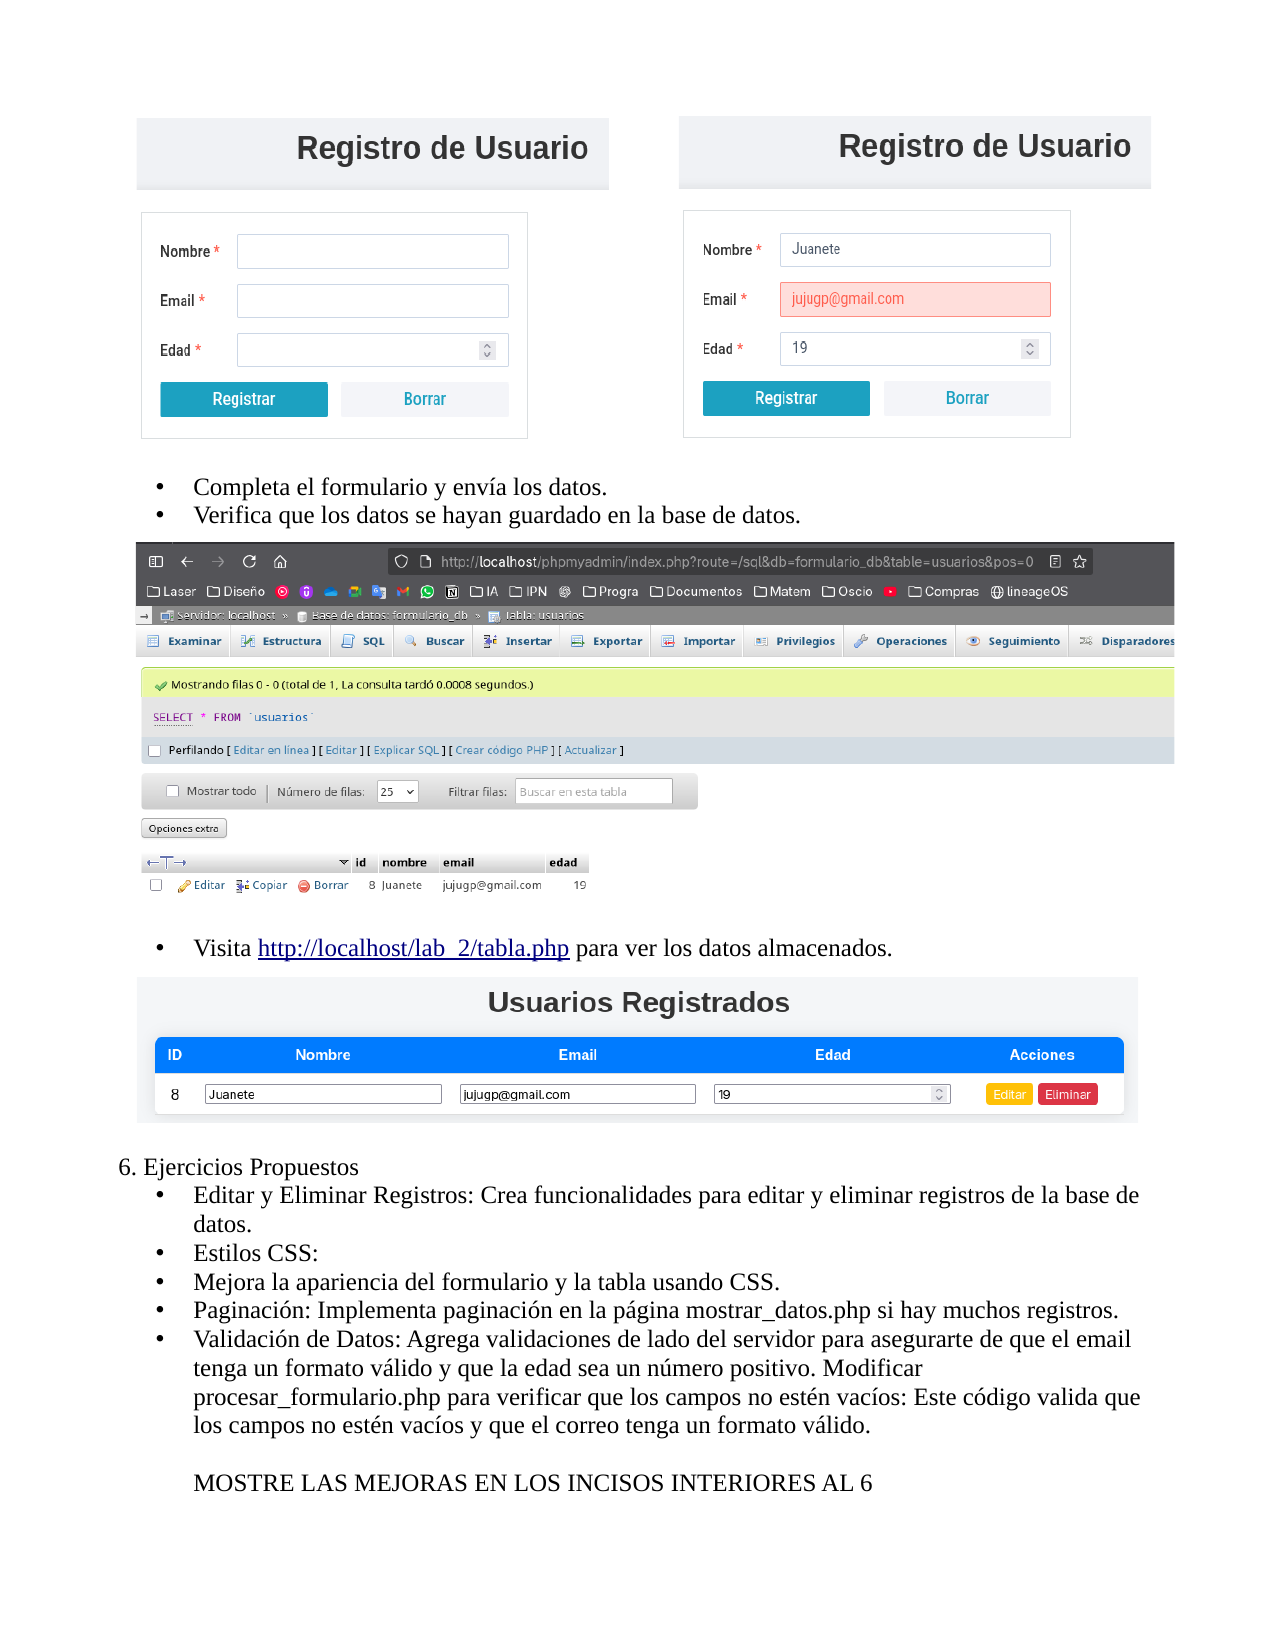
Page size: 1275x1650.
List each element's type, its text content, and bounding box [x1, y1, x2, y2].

picture [678, 116, 1152, 442]
picture [136, 977, 1139, 1123]
list Editar y Eliminar Registros: Crea funcionalidades para editar y eliminar registros de la base de datos. [156, 1180, 1157, 1238]
list Visita http://localhost/lab_2/tabla.php para ver los datos almacenados. [156, 933, 1157, 962]
list Verifica que los datos se hayan guardado en la base de datos. [156, 500, 1157, 529]
list Estilos CSS: [156, 1238, 1157, 1267]
list Paginación: Implementa paginación en la página mostrar_datos.php si hay muchos registros. [156, 1295, 1157, 1324]
list Completa el formulario y envía los datos. [156, 472, 1157, 500]
text 6. Ejercicios Propuestos [118, 1152, 1157, 1180]
picture [136, 118, 609, 443]
list Mejora la apariencia del formulario y la tabla usando CSS. [156, 1267, 1157, 1295]
list Validación de Datos: Agrega validaciones de lado del servidor para asegurarte de que el email tenga un formato válido y que la edad sea un número positivo. Modificar procesar_formulario.php para verificar que los campos no estén vacíos: Este código valida que los campos no estén vacíos y que el correo tenga un formato válido. MOSTRE LAS MEJORAS EN LOS INCISOS INTERIORES AL 6 [156, 1324, 1157, 1497]
picture [135, 542, 1175, 905]
